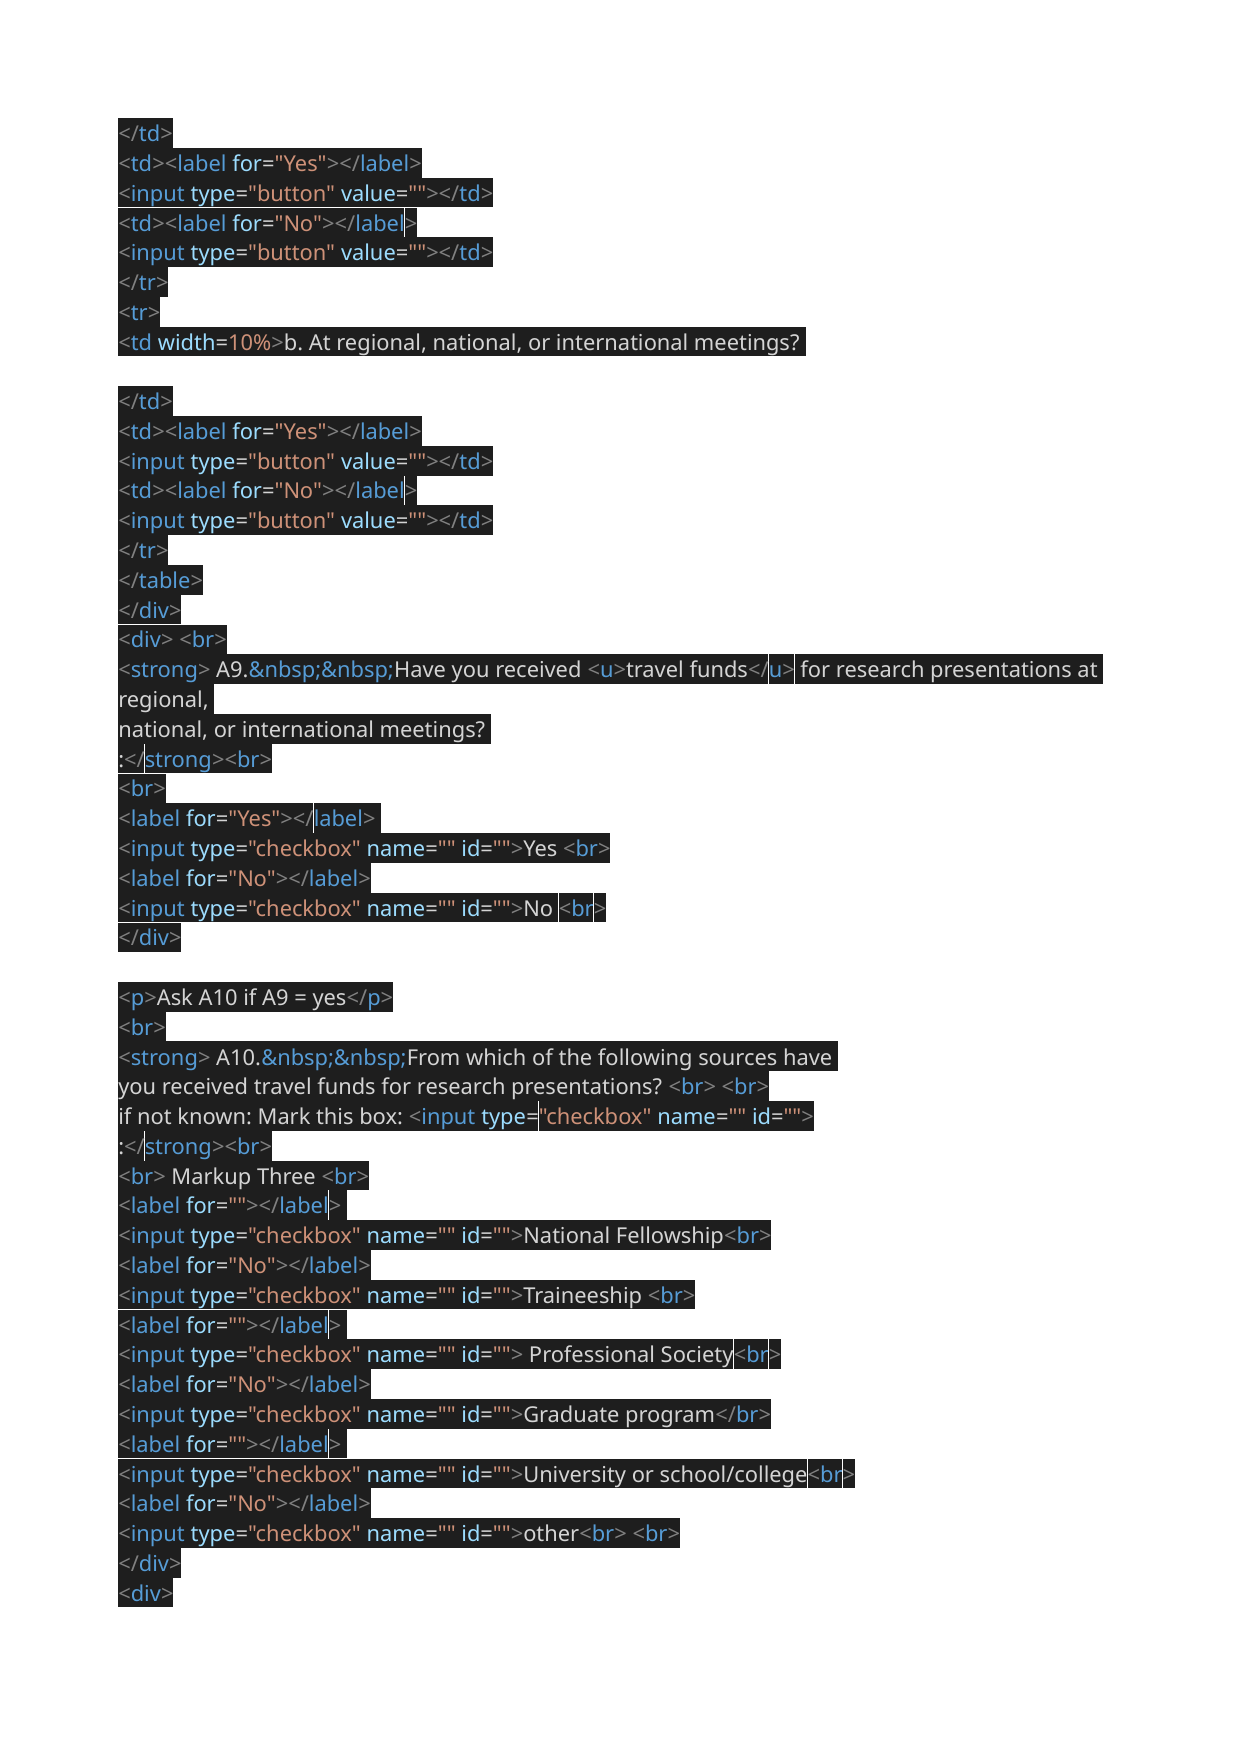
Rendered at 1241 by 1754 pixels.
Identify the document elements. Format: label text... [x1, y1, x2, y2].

text <input type="button" value=""></td> [118, 237, 1122, 267]
text <strong> A10.&nbsp;&nbsp;From which of the following sources have [118, 1041, 1122, 1071]
text <label for="No"></label> [118, 863, 1122, 893]
text <input type="button" value=""></td> [118, 178, 1122, 207]
text </tr> [118, 267, 1122, 297]
text <label for=""></label> [118, 1309, 1122, 1339]
text <td><label for="Yes"></label> [118, 148, 1122, 178]
text </td> [118, 386, 1122, 416]
text <label for="Yes"></label> [118, 803, 1122, 833]
text <input type="button" value=""></td> [118, 505, 1122, 535]
text <input type="button" value=""></td> [118, 446, 1122, 476]
text <input type="checkbox" name="" id=""> Professional Society<br> [118, 1339, 1122, 1369]
text <input type="checkbox" name="" id="">National Fellowship<br> [118, 1220, 1122, 1250]
text you received travel funds for research presentations? <br> <br> [118, 1071, 1122, 1101]
text :</strong><br> [118, 1131, 1122, 1161]
text <td><label for="No"></label> [118, 476, 1122, 505]
text :</strong><br> [118, 744, 1122, 773]
text <br> Markup Three <br> [118, 1161, 1122, 1190]
text <label for=""></label> [118, 1190, 1122, 1220]
text <p>Ask A10 if A9 = yes</p> [118, 982, 1122, 1012]
text <strong> A9.&nbsp;&nbsp;Have you received <u>travel funds</u> for research presentations at regional, [118, 654, 1122, 714]
text <br> [118, 1012, 1122, 1041]
text </div> [118, 1548, 1122, 1578]
text <input type="checkbox" name="" id="">Graduate program</br> [118, 1399, 1122, 1429]
text <input type="checkbox" name="" id="">Traineeship <br> [118, 1280, 1122, 1309]
text </div> [118, 595, 1122, 624]
text <input type="checkbox" name="" id="">other<br> <br> [118, 1518, 1122, 1548]
text <label for="No"></label> [118, 1488, 1122, 1518]
text <div> [118, 1578, 1122, 1607]
text national, or international meetings? [118, 714, 1122, 744]
text </div> [118, 922, 1122, 952]
text <label for=""></label> [118, 1429, 1122, 1458]
text <tr> [118, 297, 1122, 327]
text <label for="No"></label> [118, 1369, 1122, 1399]
text </table> [118, 565, 1122, 595]
text <br> [118, 773, 1122, 803]
text <input type="checkbox" name="" id="">Yes <br> [118, 833, 1122, 863]
text <label for="No"></label> [118, 1250, 1122, 1280]
text </tr> [118, 535, 1122, 565]
text <td><label for="Yes"></label> [118, 416, 1122, 446]
text <td width=10%>b. At regional, national, or international meetings? [118, 327, 1122, 356]
text <input type="checkbox" name="" id="">University or school/college<br> [118, 1458, 1122, 1488]
text <div> <br> [118, 624, 1122, 654]
text if not known: Mark this box: <input type="checkbox" name="" id=""> [118, 1101, 1122, 1131]
text <input type="checkbox" name="" id="">No <br> [118, 893, 1122, 922]
text <td><label for="No"></label> [118, 207, 1122, 237]
text </td> [118, 118, 1122, 148]
